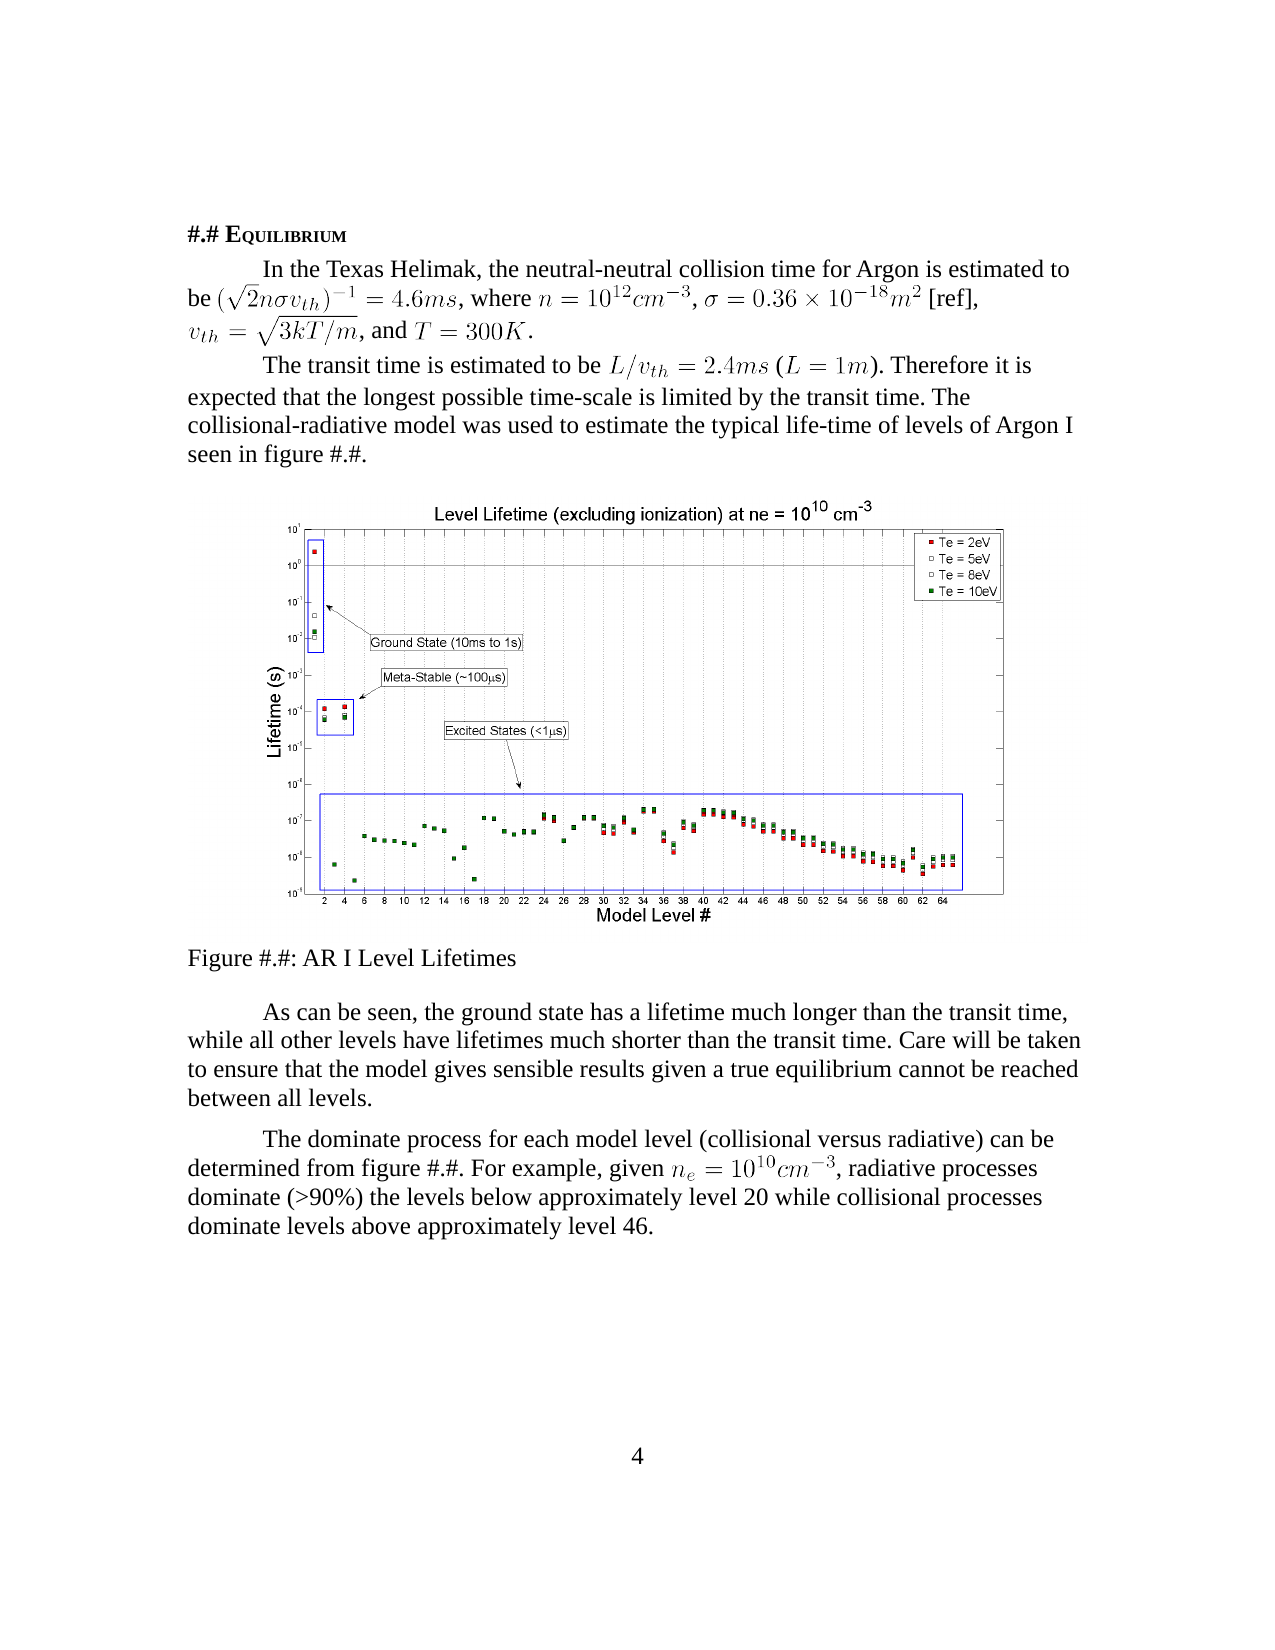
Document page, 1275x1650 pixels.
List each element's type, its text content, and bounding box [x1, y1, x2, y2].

picture [670, 1154, 836, 1183]
text As can be seen, the ground state has a lifetime much longer than the transit time, while all other levels have lifetimes much shorter than the transit time. Care will be taken to ensure that the model gives sensible results given a true equilibrium cannot be reached between all levels. [187, 997, 1087, 1112]
text The dominate process for each model level (collisional versus radiative) can be determined from figure #.#. For example, given , radiative processes dominate (>90%) the levels below approximately level 20 while collisional processes dominate levels above approximately level 46. [187, 1124, 1087, 1240]
text In the Texas Helimak, the neutral-neutral collision time for Argon is estimated to be , where , [ref], , and . [187, 254, 1087, 350]
picture [607, 351, 770, 382]
picture [783, 354, 870, 377]
subtitle #.# Equilibrium [187, 219, 1087, 247]
picture [413, 320, 528, 343]
picture [537, 285, 692, 310]
picture [187, 496, 1088, 943]
text The transit time is estimated to be (). Therefore it is expected that the longest possible time-scale is limited by the transit time. The collisional-radiative model was used to estimate the typical life-time of levels of Argon I seen in figure #.#. [187, 350, 1087, 468]
picture [704, 285, 922, 310]
subtitle Figure #.#: AR I Level Lifetimes [187, 943, 1087, 972]
picture [187, 282, 458, 350]
